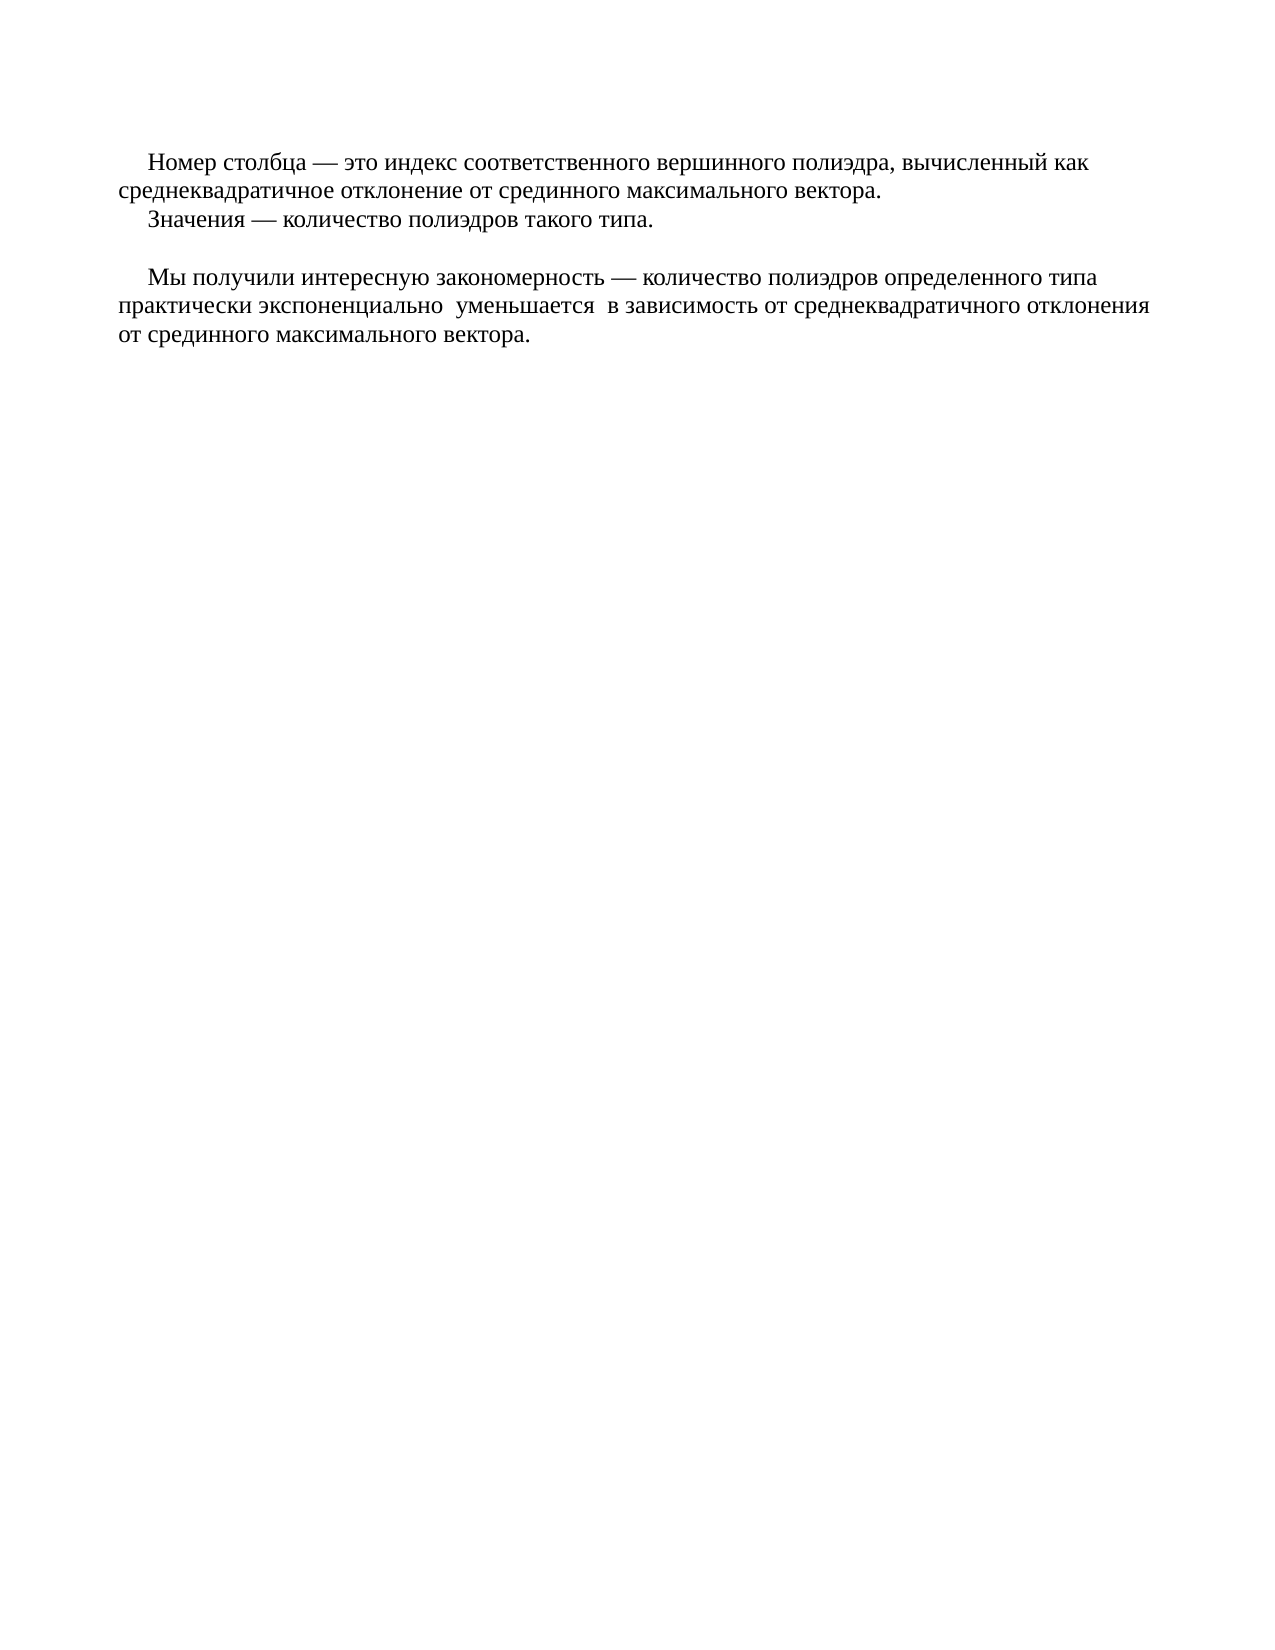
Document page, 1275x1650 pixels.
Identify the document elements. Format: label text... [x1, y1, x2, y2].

text Значения — количество полиэдров такого типа. [118, 204, 1157, 233]
text Номер столбца — это индекс соответственного вершинного полиэдра, вычисленный как среднеквадратичное отклонение от срединного максимального вектора. [118, 147, 1157, 204]
text Мы получили интересную закономерность — количество полиэдров определенного типа практически экспоненциально уменьшается в зависимость от среднеквадратичного отклонения от срединного максимального вектора. [118, 262, 1157, 348]
